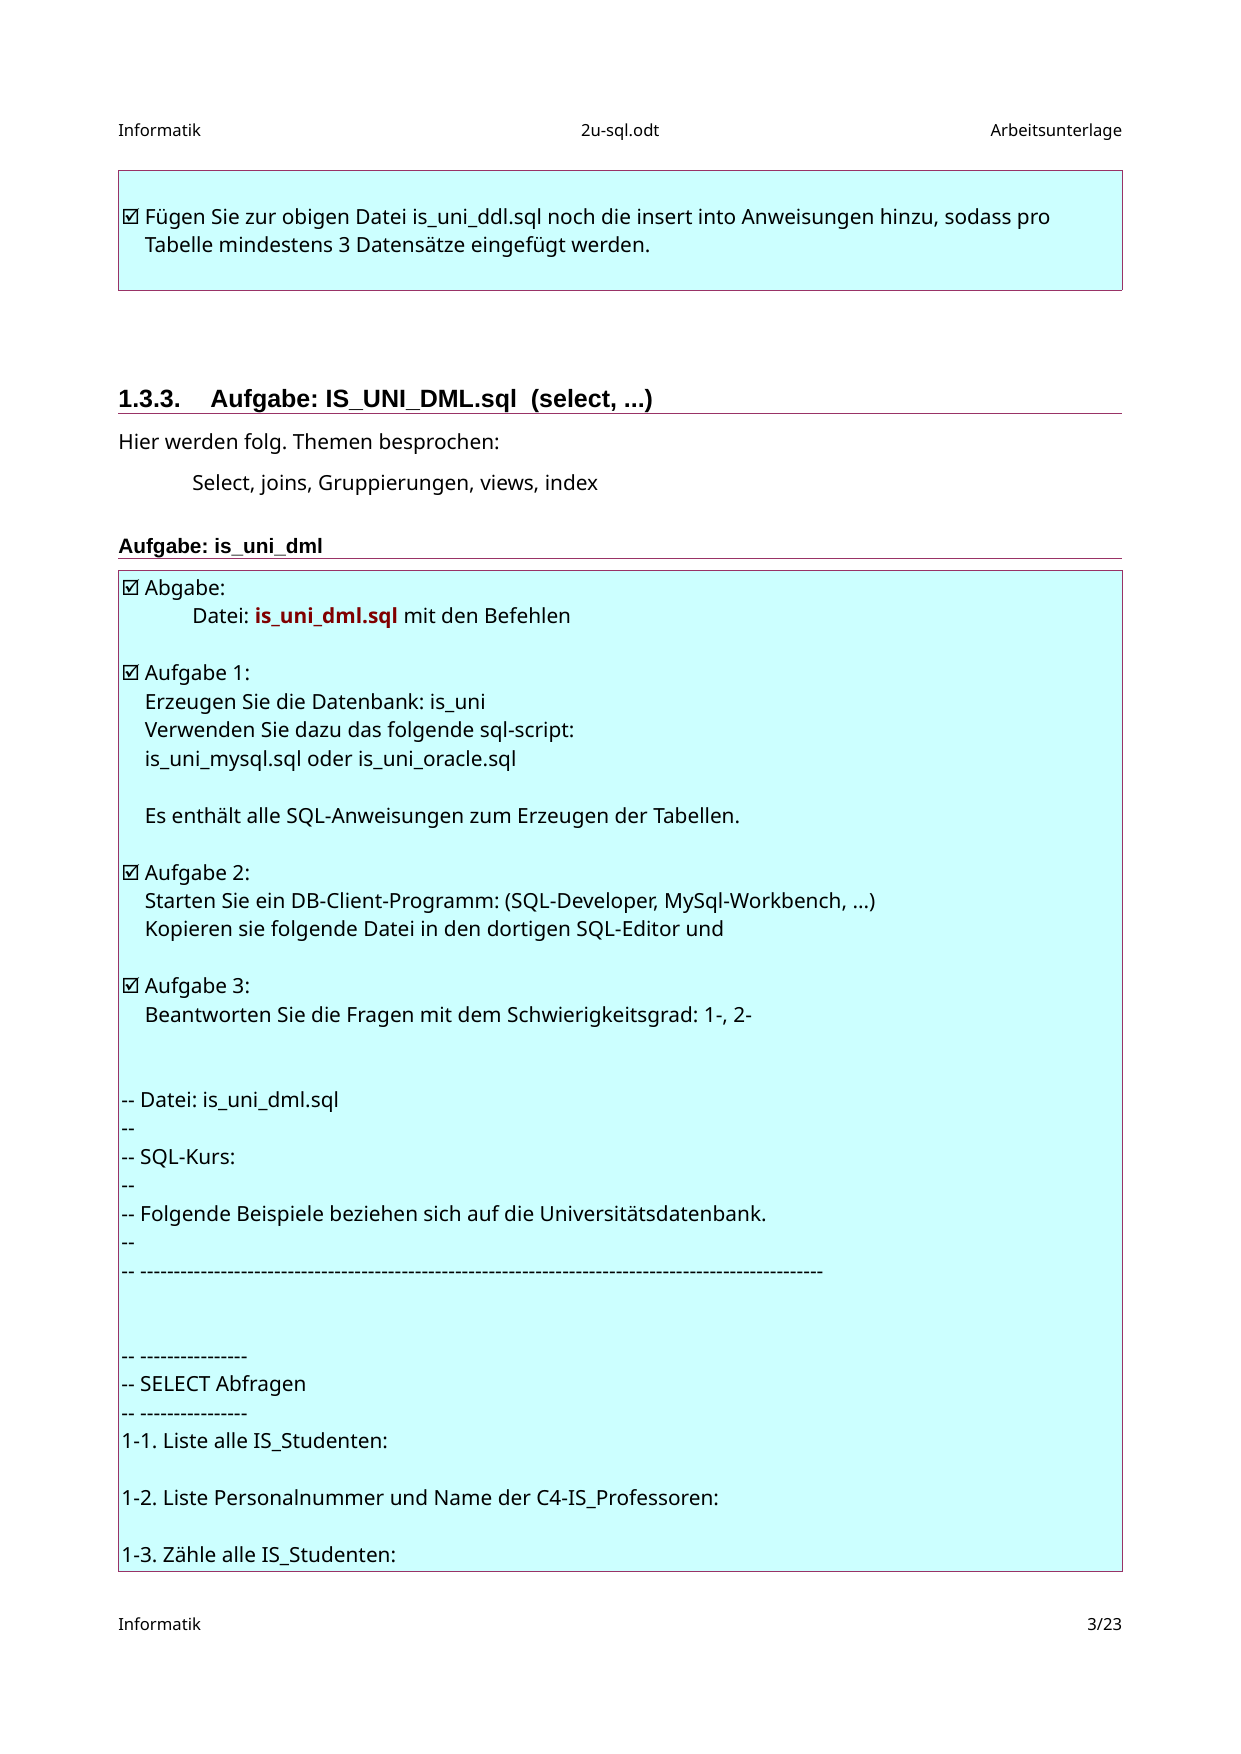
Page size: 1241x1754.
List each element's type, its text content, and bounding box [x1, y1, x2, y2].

list Fügen Sie zur obigen Datei is_uni_ddl.sql noch die insert into Anweisungen hinzu, sodass pro Tabelle mindestens 3 Datensätze eingefügt werden. [119, 199, 1122, 256]
text Aufgabe: is_uni_dml [118, 534, 1122, 558]
list Aufgabe 3: Beantworten Sie die Fragen mit dem Schwierigkeitsgrad: 1-, 2- [119, 968, 1122, 1025]
text -- Datei: is_uni_dml.sql [119, 1082, 1122, 1111]
text 1-2. Liste Personalnummer und Name der C4-IS_Professoren: [119, 1480, 1122, 1509]
text -- [119, 1111, 1122, 1139]
list Abgabe: [119, 571, 1122, 599]
text -- [119, 1167, 1122, 1196]
text 1-3. Zähle alle IS_Studenten: [119, 1537, 1122, 1571]
text -- [119, 1224, 1122, 1253]
text -- SQL-Kurs: [119, 1139, 1122, 1167]
list Aufgabe 1: Erzeugen Sie die Datenbank: is_uni Verwenden Sie dazu das folgende sql-script: is_uni_mysql.sql oder is_uni_oracle.sql Es enthält alle SQL-Anweisungen zum Erzeugen der Tabellen. [119, 656, 1122, 826]
text -- ---------------- [119, 1338, 1122, 1366]
text -- ------------------------------------------------------------------------------------------------------ [119, 1253, 1122, 1281]
text Hier werden folg. Themen besprochen: [118, 427, 1122, 455]
text 1-1. Liste alle IS_Studenten: [119, 1423, 1122, 1452]
subtitle Aufgabe: IS_UNI_DML.sql (select, ...) [118, 384, 1122, 413]
text Select, joins, Gruppierungen, views, index [118, 468, 1122, 496]
list Aufgabe 2: Starten Sie ein DB-Client-Programm: (SQL-Developer, MySql-Workbench, ...) Kopieren sie folgende Datei in den dortigen SQL-Editor und [119, 854, 1122, 968]
text -- ---------------- [119, 1395, 1122, 1423]
text -- Folgende Beispiele beziehen sich auf die Universitätsdatenbank. [119, 1196, 1122, 1224]
text -- SELECT Abfragen [119, 1366, 1122, 1395]
text Datei: is_uni_dml.sql mit den Befehlen [119, 599, 1122, 627]
